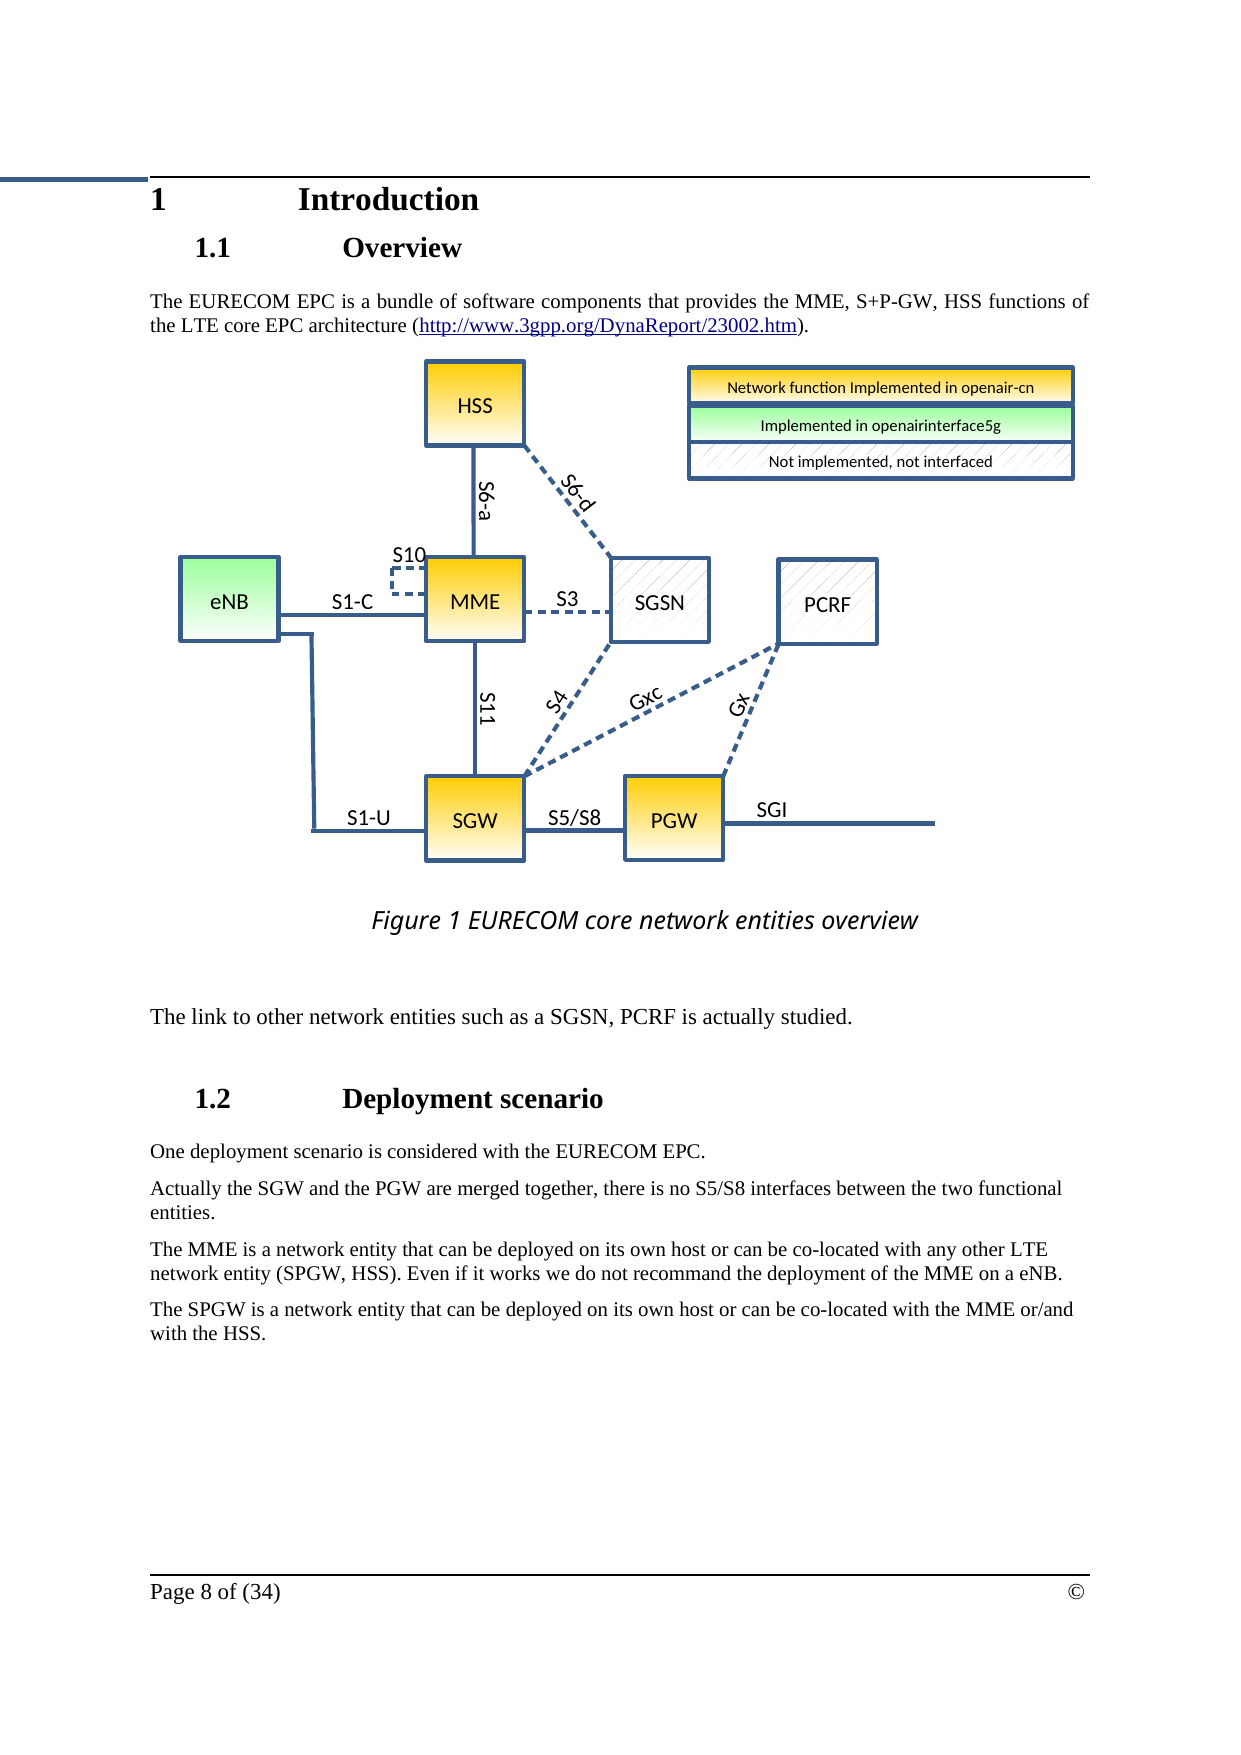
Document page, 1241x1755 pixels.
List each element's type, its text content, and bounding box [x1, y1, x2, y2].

text The link to other network entities such as a SGSN, PCRF is actually studied. [150, 1003, 1090, 1029]
text The EURECOM EPC is a bundle of software components that provides the MME, S+P-GW, HSS functions of the LTE core EPC architecture (http://www.3gpp.org/DynaReport/23002.htm). [150, 289, 1090, 337]
subtitle Deployment scenario [194, 1081, 1090, 1114]
text The MME is a network entity that can be deployed on its own host or can be co-located with any other LTE network entity (SPGW, HSS). Even if it works we do not recommand the deployment of the MME on a eNB. [150, 1237, 1090, 1285]
text Actually the SGW and the PGW are merged together, there is no S5/S8 interfaces between the two functional entities. [150, 1176, 1090, 1224]
subtitle Introduction [150, 179, 1090, 218]
text The SPGW is a network entity that can be deployed on its own host or can be co-located with the MME or/and with the HSS. [150, 1297, 1090, 1345]
text Figure 1 EURECOM core network entities overview [150, 903, 1090, 937]
subtitle Overview [194, 230, 1090, 264]
text One deployment scenario is considered with the EURECOM EPC. [150, 1139, 1090, 1163]
